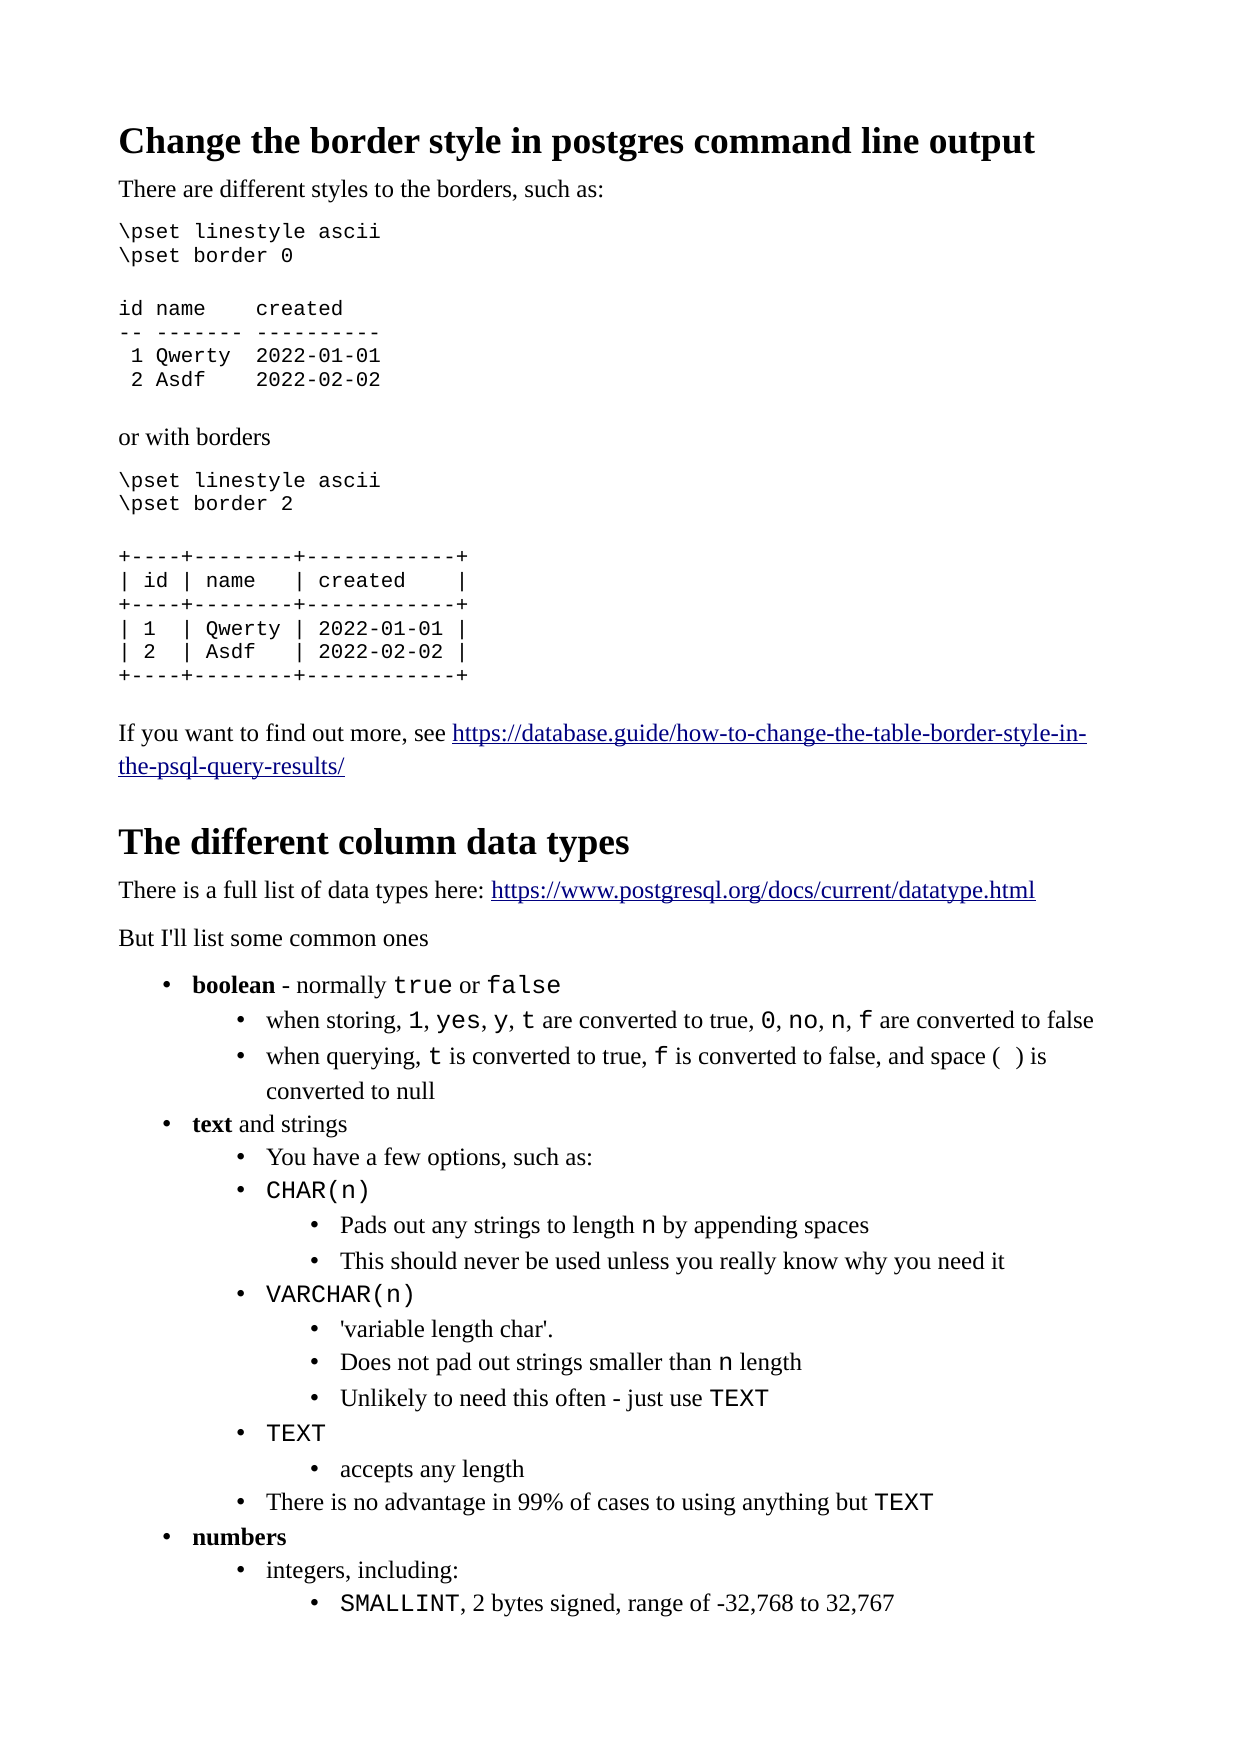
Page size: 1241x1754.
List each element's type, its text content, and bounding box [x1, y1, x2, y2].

text There are different styles to the borders, such as: [118, 174, 1122, 202]
list when storing, 1, yes, y, t are converted to true, 0, no, n, f are converted to false [236, 1006, 1122, 1036]
text +----+--------+------------+ [118, 594, 1122, 617]
subtitle Change the border style in postgres command line output [118, 118, 1122, 161]
text \pset linestyle ascii [118, 470, 1122, 493]
list boolean - normally true or false [162, 970, 1122, 1001]
list CHAR(n) [236, 1175, 1122, 1206]
text id name created [118, 298, 1122, 322]
text +----+--------+------------+ [118, 665, 1122, 688]
text There is a full list of data types here: https://www.postgresql.org/docs/current/datatype.html [118, 875, 1122, 904]
list text and strings [162, 1109, 1122, 1138]
text But I'll list some common ones [118, 923, 1122, 951]
list Pads out any strings to length n by appending spaces [310, 1211, 1122, 1241]
list integers, including: [236, 1555, 1122, 1584]
list when querying, t is converted to true, f is converted to false, and space ( ) is converted to null [236, 1041, 1122, 1105]
list TEXT [236, 1418, 1122, 1449]
text +----+--------+------------+ [118, 547, 1122, 570]
text | 1 | Qwerty | 2022-01-01 | [118, 617, 1122, 641]
text | id | name | created | [118, 570, 1122, 594]
text \pset linestyle ascii [118, 221, 1122, 245]
list numbers [162, 1522, 1122, 1551]
text \pset border 2 [118, 493, 1122, 517]
list 'variable length char'. [310, 1314, 1122, 1343]
list You have a few options, such as: [236, 1142, 1122, 1171]
list There is no advantage in 99% of cases to using anything but TEXT [236, 1487, 1122, 1518]
list Does not pad out strings smaller than n length [310, 1347, 1122, 1378]
text -- ------- ---------- [118, 322, 1122, 345]
list VARCHAR(n) [236, 1279, 1122, 1310]
list Unlikely to need this often - just use TEXT [310, 1383, 1122, 1414]
list This should never be used unless you really know why you need it [310, 1246, 1122, 1275]
text If you want to find out more, see https://database.guide/how-to-change-the-table-border-style-in-the-psql-query-results/ [118, 718, 1122, 780]
text | 2 | Asdf | 2022-02-02 | [118, 641, 1122, 665]
text 1 Qwerty 2022-01-01 [118, 345, 1122, 369]
subtitle The different column data types [118, 819, 1122, 862]
text or with borders [118, 422, 1122, 451]
text \pset border 0 [118, 245, 1122, 269]
list accepts any length [310, 1454, 1122, 1482]
list SMALLINT, 2 bytes signed, range of -32,768 to 32,767 [310, 1588, 1122, 1619]
text 2 Asdf 2022-02-02 [118, 369, 1122, 393]
